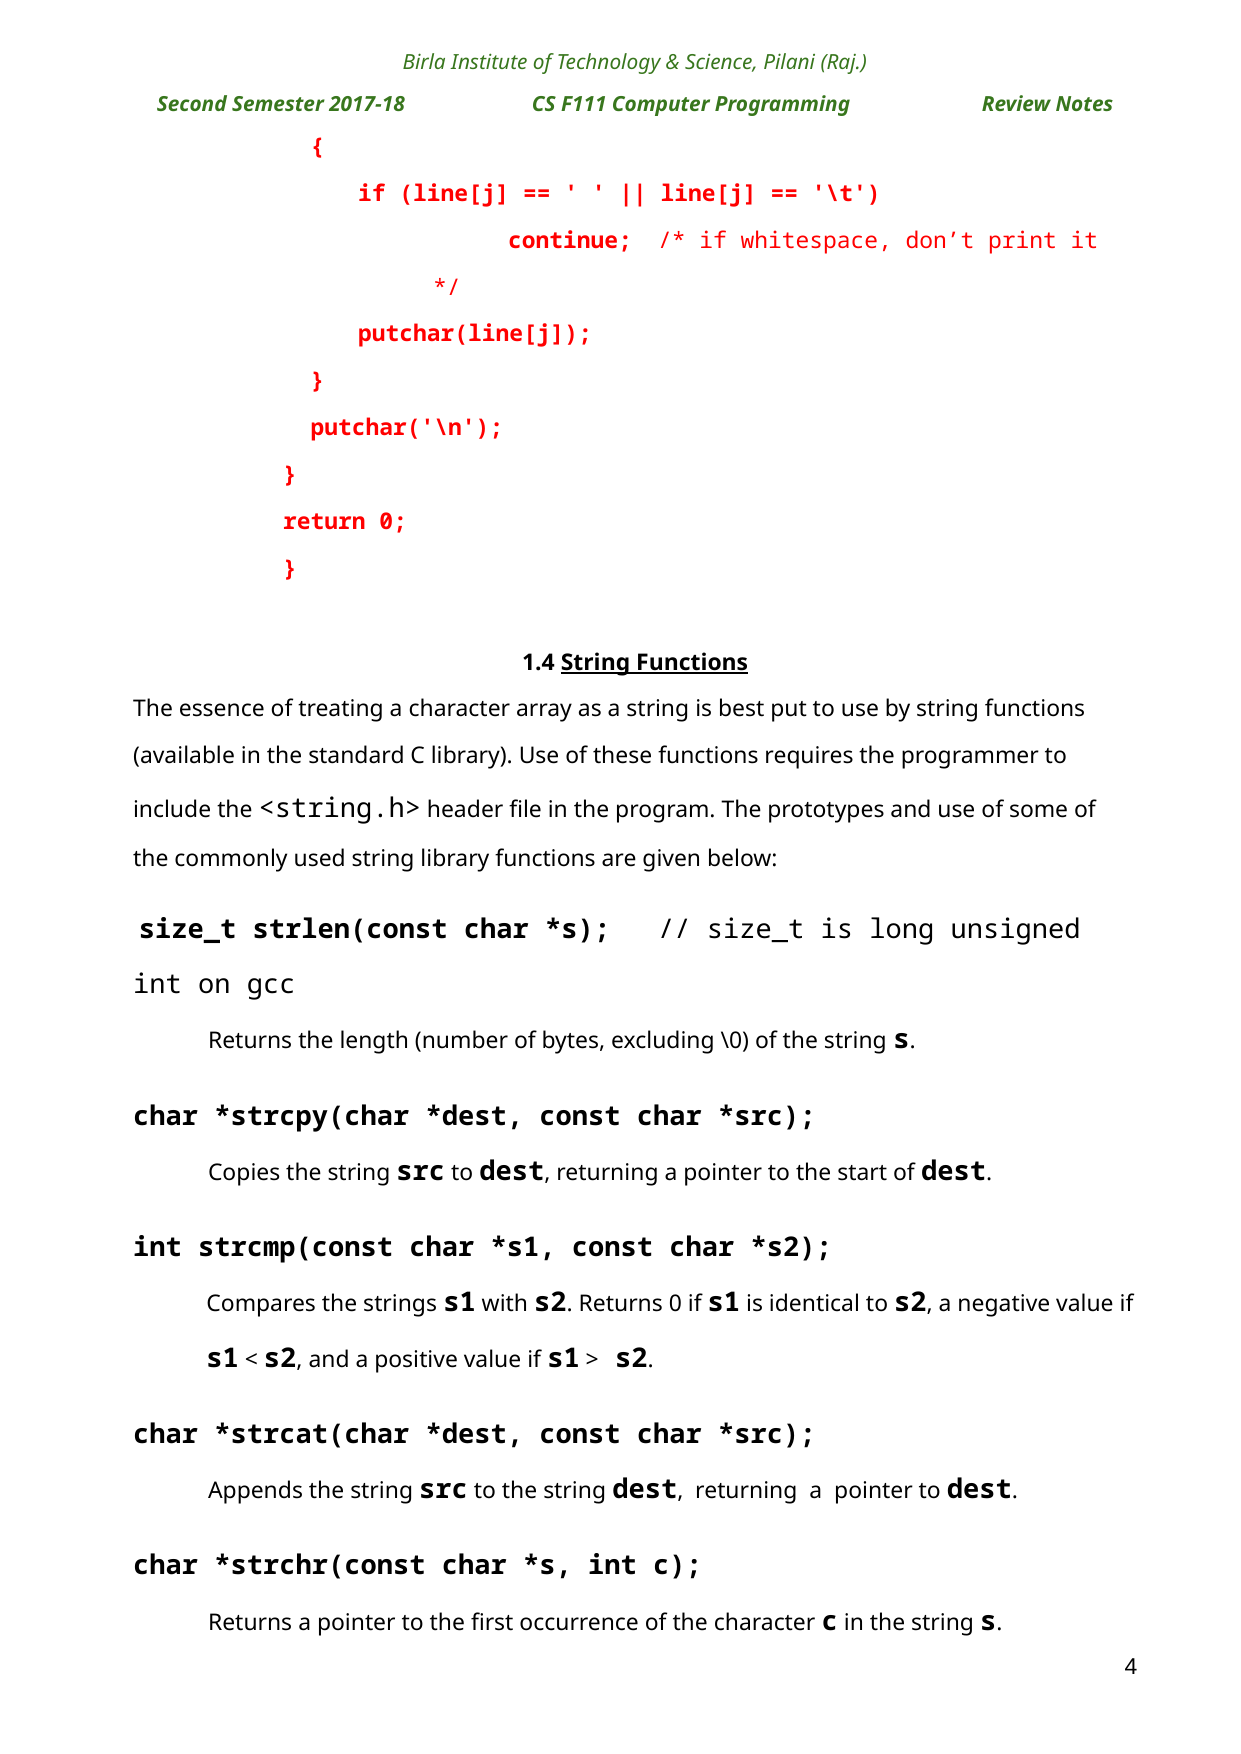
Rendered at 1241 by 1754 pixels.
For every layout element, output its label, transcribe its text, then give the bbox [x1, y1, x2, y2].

text Copies the string src to dest, returning a pointer to the start of dest. [133, 1151, 1137, 1188]
text return 0; [283, 505, 1137, 536]
text The essence of treating a character array as a string is best put to use by string functions (available in the standard C library). Use of these functions requires the programmer to include the <string.h> header file in the program. The prototypes and use of some of the commonly used string library functions are given below: [133, 692, 1137, 873]
text putchar('\n'); [283, 411, 1137, 442]
text size_t strlen(const char *s); // size_t is long unsigned int on gcc [133, 909, 1137, 1001]
text } [283, 458, 1137, 489]
text Appends the string src to the string dest, returning a pointer to dest. [133, 1469, 1137, 1506]
text char *strcat(char *dest, const char *src); [133, 1414, 1137, 1451]
text { [283, 130, 1137, 161]
text } [283, 364, 1137, 396]
text } [283, 552, 1137, 583]
text Returns the length (number of bytes, excluding \0) of the string s. [133, 1020, 1137, 1057]
text Compares the strings s1 with s2. Returns 0 if s1 is identical to s2, a negative value if s1 < s2, and a positive value if s1 > s2. [206, 1283, 1137, 1375]
text if (line[j] == ' ' || line[j] == '\t') [283, 177, 1137, 208]
text putchar(line[j]); [283, 317, 1137, 349]
text int strcmp(const char *s1, const char *s2); [133, 1227, 1137, 1264]
text 1.4 String Functions [133, 646, 1137, 677]
text Returns a pointer to the first occurrence of the character c in the string s. [133, 1601, 1137, 1638]
text continue; /* if whitespace, don’t print it */ [433, 224, 1137, 302]
text char *strcpy(char *dest, const char *src); [133, 1096, 1137, 1133]
text char *strchr(const char *s, int c); [133, 1546, 1137, 1582]
